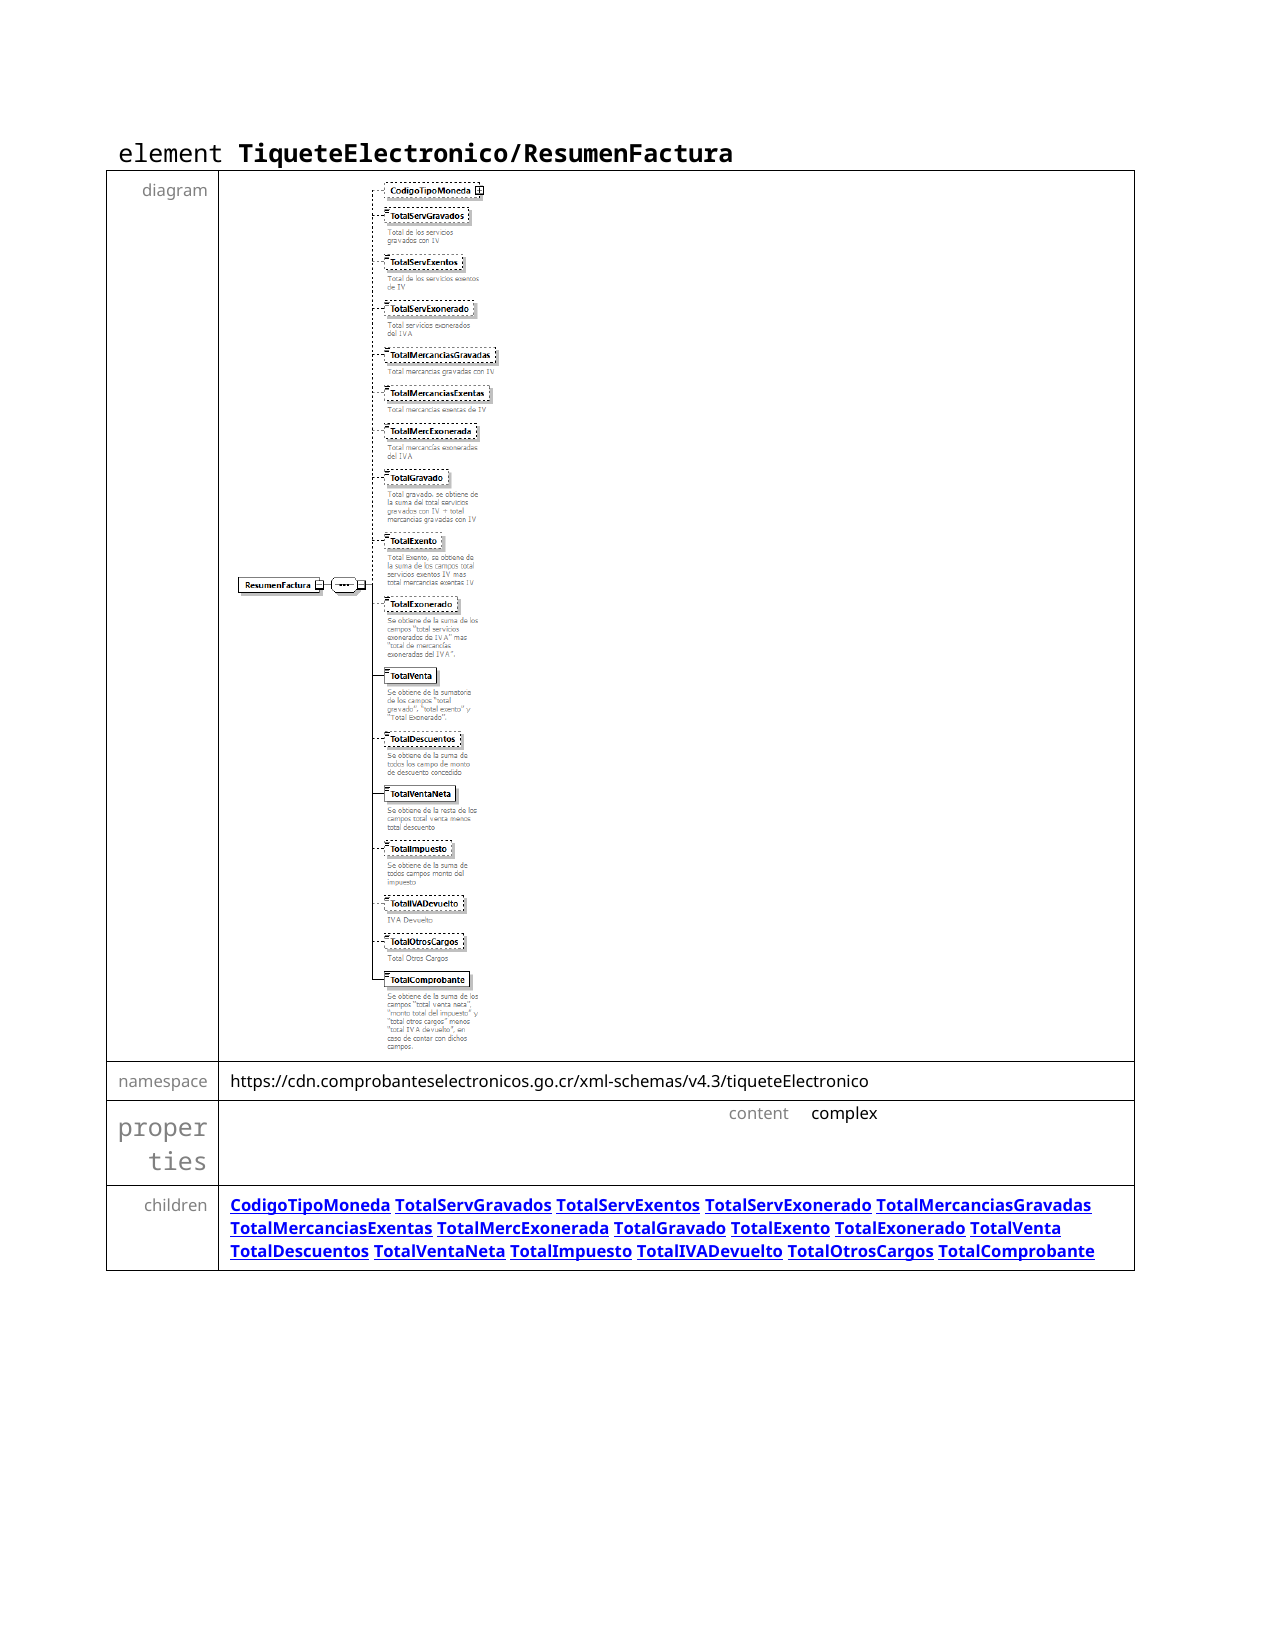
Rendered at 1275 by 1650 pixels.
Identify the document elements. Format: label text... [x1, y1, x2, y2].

table_cell namespace [107, 1062, 218, 1100]
table_cell properties [107, 1101, 218, 1185]
table_header complex [800, 1101, 1134, 1124]
table_header [219, 171, 1134, 1061]
table_cell children [107, 1186, 218, 1270]
text element TiqueteElectronico/ResumenFactura [118, 136, 1157, 170]
table_header content [230, 1101, 800, 1124]
table_cell https://cdn.comprobanteselectronicos.go.cr/xml-schemas/v4.3/tiqueteElectronico [219, 1062, 1134, 1100]
picture [230, 178, 506, 1054]
table_cell CodigoTipoMoneda TotalServGravados TotalServExentos TotalServExonerado TotalMercanciasGravadas TotalMercanciasExentas TotalMercExonerada TotalGravado TotalExento TotalExonerado TotalVenta TotalDescuentos TotalVentaNeta TotalImpuesto TotalIVADevuelto TotalOtrosCargos TotalComprobante [219, 1186, 1134, 1270]
table_cell [219, 1101, 1134, 1185]
table_header diagram [107, 171, 218, 1061]
